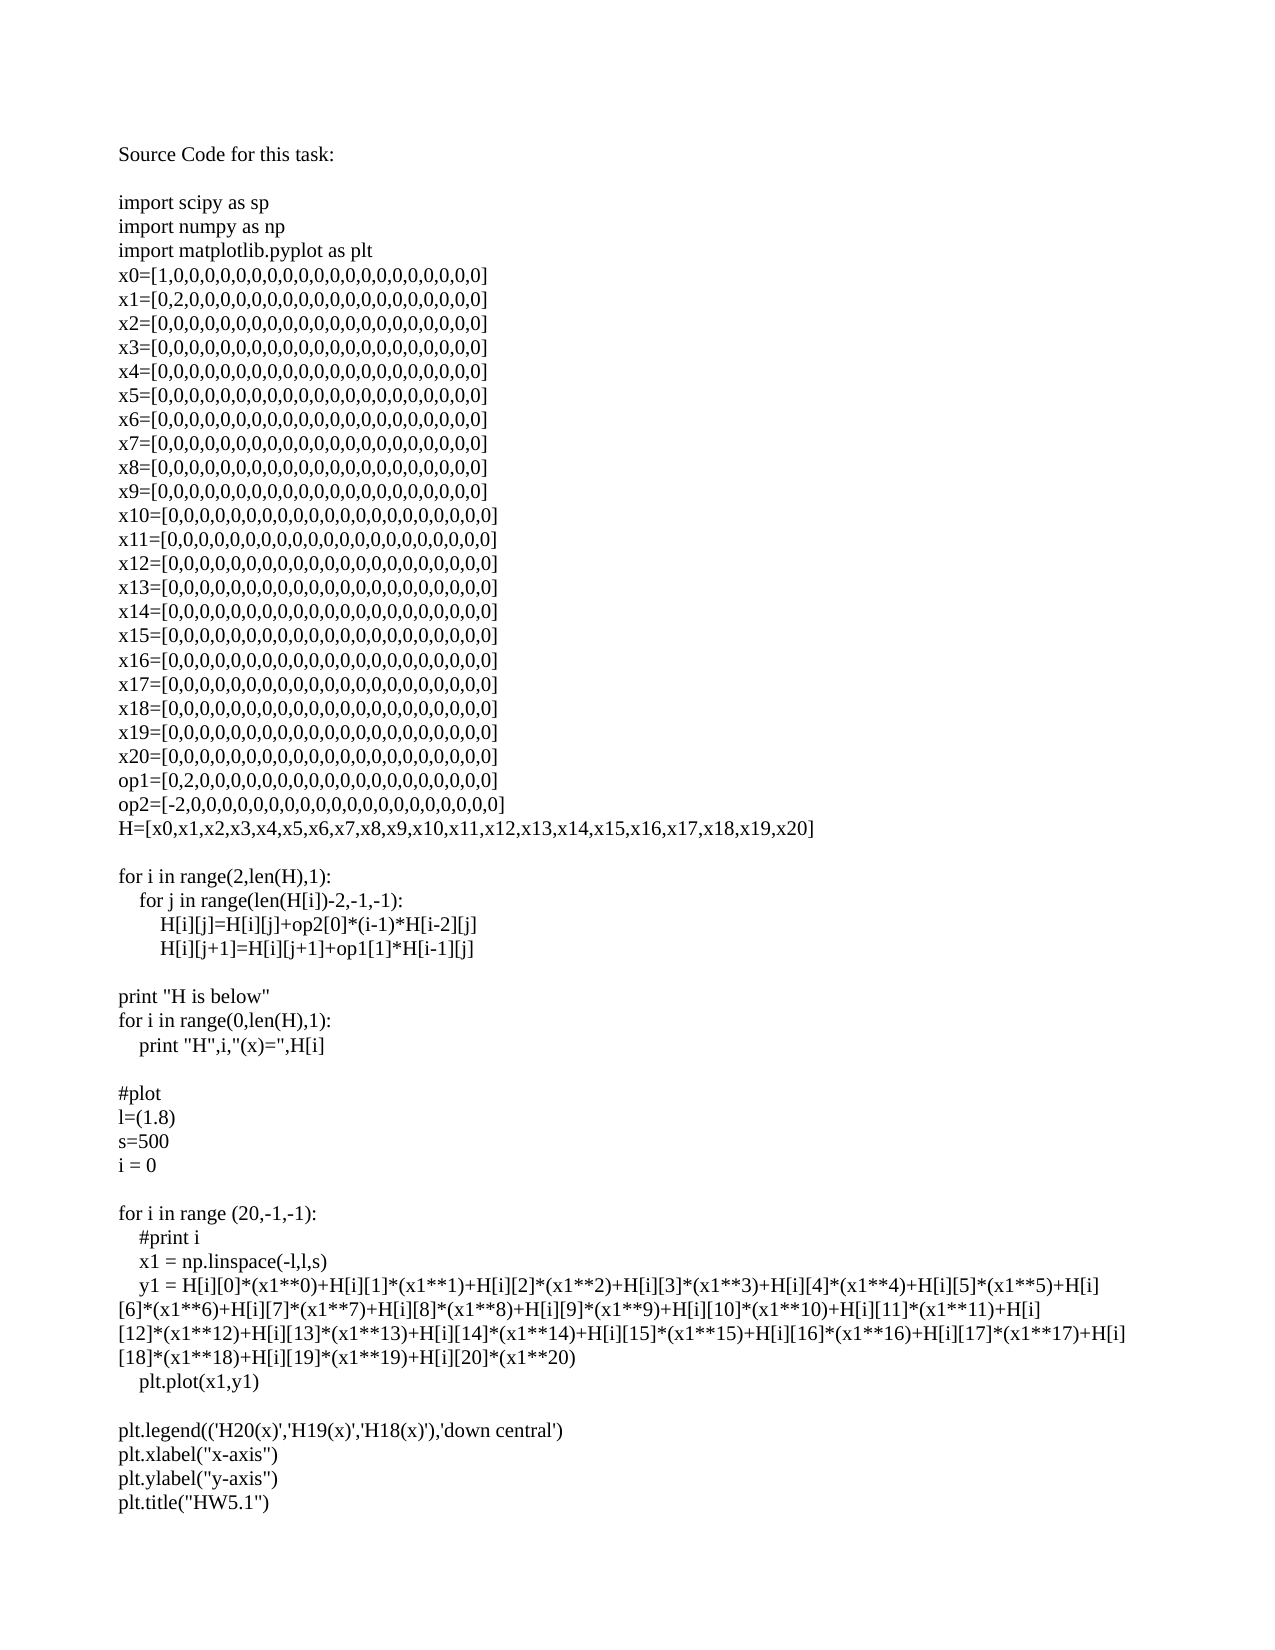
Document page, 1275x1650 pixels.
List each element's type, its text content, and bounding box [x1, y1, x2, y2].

text op2=[-2,0,0,0,0,0,0,0,0,0,0,0,0,0,0,0,0,0,0,0,0] [118, 792, 1157, 816]
text x10=[0,0,0,0,0,0,0,0,0,0,0,0,0,0,0,0,0,0,0,0,0] [118, 503, 1157, 527]
text plt.ylabel("y-axis") [118, 1466, 1157, 1490]
text plt.title("HW5.1") [118, 1490, 1157, 1514]
text print "H",i,"(x)=",H[i] [118, 1032, 1157, 1057]
text x20=[0,0,0,0,0,0,0,0,0,0,0,0,0,0,0,0,0,0,0,0,0] [118, 744, 1157, 768]
text Source Code for this task: [118, 142, 1157, 166]
text x8=[0,0,0,0,0,0,0,0,0,0,0,0,0,0,0,0,0,0,0,0,0] [118, 455, 1157, 479]
text x14=[0,0,0,0,0,0,0,0,0,0,0,0,0,0,0,0,0,0,0,0,0] [118, 599, 1157, 623]
text x4=[0,0,0,0,0,0,0,0,0,0,0,0,0,0,0,0,0,0,0,0,0] [118, 359, 1157, 383]
text x3=[0,0,0,0,0,0,0,0,0,0,0,0,0,0,0,0,0,0,0,0,0] [118, 335, 1157, 359]
text x9=[0,0,0,0,0,0,0,0,0,0,0,0,0,0,0,0,0,0,0,0,0] [118, 479, 1157, 503]
text import matplotlib.pyplot as plt [118, 238, 1157, 262]
text for i in range(2,len(H),1): [118, 864, 1157, 888]
text x6=[0,0,0,0,0,0,0,0,0,0,0,0,0,0,0,0,0,0,0,0,0] [118, 407, 1157, 431]
text x13=[0,0,0,0,0,0,0,0,0,0,0,0,0,0,0,0,0,0,0,0,0] [118, 575, 1157, 599]
text for j in range(len(H[i])-2,-1,-1): [118, 888, 1157, 912]
text H[i][j]=H[i][j]+op2[0]*(i-1)*H[i-2][j] [118, 912, 1157, 936]
text plt.xlabel("x-axis") [118, 1442, 1157, 1466]
text i = 0 [118, 1153, 1157, 1177]
text #print i [118, 1225, 1157, 1249]
text plt.legend(('H20(x)','H19(x)','H18(x)'),'down central') [118, 1417, 1157, 1442]
text x17=[0,0,0,0,0,0,0,0,0,0,0,0,0,0,0,0,0,0,0,0,0] [118, 672, 1157, 696]
text x1=[0,2,0,0,0,0,0,0,0,0,0,0,0,0,0,0,0,0,0,0,0] [118, 287, 1157, 311]
text l=(1.8) [118, 1105, 1157, 1129]
text plt.plot(x1,y1) [118, 1369, 1157, 1393]
text print "H is below" [118, 984, 1157, 1008]
text x16=[0,0,0,0,0,0,0,0,0,0,0,0,0,0,0,0,0,0,0,0,0] [118, 647, 1157, 672]
text x7=[0,0,0,0,0,0,0,0,0,0,0,0,0,0,0,0,0,0,0,0,0] [118, 431, 1157, 455]
text x5=[0,0,0,0,0,0,0,0,0,0,0,0,0,0,0,0,0,0,0,0,0] [118, 383, 1157, 407]
text x18=[0,0,0,0,0,0,0,0,0,0,0,0,0,0,0,0,0,0,0,0,0] [118, 696, 1157, 720]
text H=[x0,x1,x2,x3,x4,x5,x6,x7,x8,x9,x10,x11,x12,x13,x14,x15,x16,x17,x18,x19,x20] [118, 816, 1157, 840]
text #plot [118, 1081, 1157, 1105]
text import numpy as np [118, 214, 1157, 238]
text for i in range(0,len(H),1): [118, 1008, 1157, 1032]
text x19=[0,0,0,0,0,0,0,0,0,0,0,0,0,0,0,0,0,0,0,0,0] [118, 720, 1157, 744]
text x2=[0,0,0,0,0,0,0,0,0,0,0,0,0,0,0,0,0,0,0,0,0] [118, 311, 1157, 335]
text x1 = np.linspace(-l,l,s) [118, 1249, 1157, 1273]
text x15=[0,0,0,0,0,0,0,0,0,0,0,0,0,0,0,0,0,0,0,0,0] [118, 623, 1157, 647]
text import scipy as sp [118, 190, 1157, 214]
text x0=[1,0,0,0,0,0,0,0,0,0,0,0,0,0,0,0,0,0,0,0,0] [118, 262, 1157, 287]
text for i in range (20,-1,-1): [118, 1201, 1157, 1225]
text y1 = H[i][0]*(x1**0)+H[i][1]*(x1**1)+H[i][2]*(x1**2)+H[i][3]*(x1**3)+H[i][4]*(x1**4)+H[i][5]*(x1**5)+H[i][6]*(x1**6)+H[i][7]*(x1**7)+H[i][8]*(x1**8)+H[i][9]*(x1**9)+H[i][10]*(x1**10)+H[i][11]*(x1**11)+H[i][12]*(x1**12)+H[i][13]*(x1**13)+H[i][14]*(x1**14)+H[i][15]*(x1**15)+H[i][16]*(x1**16)+H[i][17]*(x1**17)+H[i][18]*(x1**18)+H[i][19]*(x1**19)+H[i][20]*(x1**20) [118, 1273, 1157, 1369]
text H[i][j+1]=H[i][j+1]+op1[1]*H[i-1][j] [118, 936, 1157, 960]
text op1=[0,2,0,0,0,0,0,0,0,0,0,0,0,0,0,0,0,0,0,0,0] [118, 768, 1157, 792]
text s=500 [118, 1129, 1157, 1153]
text x12=[0,0,0,0,0,0,0,0,0,0,0,0,0,0,0,0,0,0,0,0,0] [118, 551, 1157, 575]
text x11=[0,0,0,0,0,0,0,0,0,0,0,0,0,0,0,0,0,0,0,0,0] [118, 527, 1157, 551]
